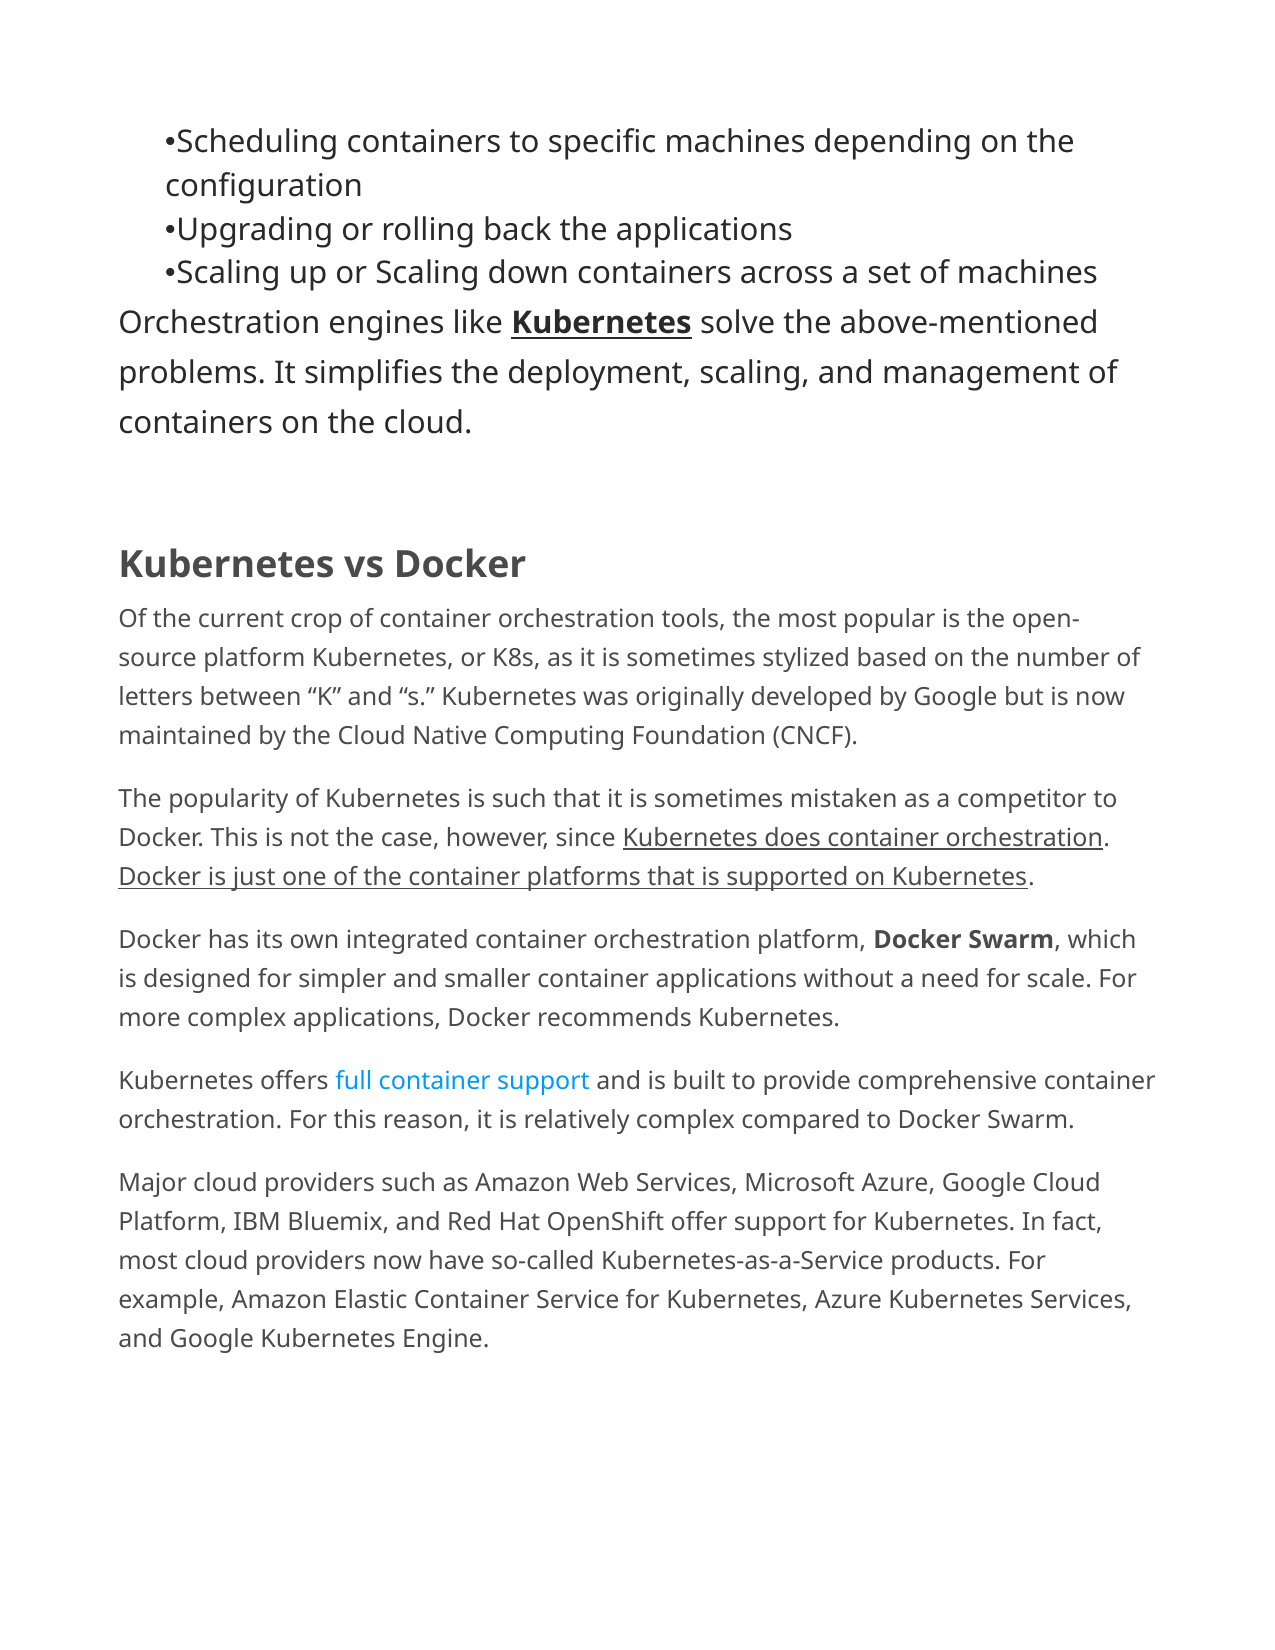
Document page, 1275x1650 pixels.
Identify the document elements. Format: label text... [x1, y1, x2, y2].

list Scheduling containers to specific machines depending on the configuration [165, 118, 1157, 206]
text Orchestration engines like Kubernetes solve the above-mentioned problems. It simplifies the deployment, scaling, and management of containers on the cloud. [118, 293, 1157, 443]
text Docker has its own integrated container orchestration platform, Docker Swarm, which is designed for simpler and smaller container applications without a need for scale. For more complex applications, Docker recommends Kubernetes. [118, 921, 1157, 1034]
text The popularity of Kubernetes is such that it is sometimes mistaken as a competitor to Docker. This is not the case, however, since Kubernetes does container orchestration. Docker is just one of the container platforms that is supported on Kubernetes. [118, 781, 1157, 893]
list Upgrading or rolling back the applications [165, 206, 1157, 249]
text Of the current crop of container orchestration tools, the most popular is the open-source platform Kubernetes, or K8s, as it is sometimes stylized based on the number of letters between “K” and “s.” Kubernetes was originally developed by Google but is now maintained by the Cloud Native Computing Foundation (CNCF). [118, 600, 1157, 752]
subtitle Kubernetes vs Docker [118, 537, 1157, 588]
text Major cloud providers such as Amazon Web Services, Microsoft Azure, Google Cloud Platform, IBM Bluemix, and Red Hat OpenShift offer support for Kubernetes. In fact, most cloud providers now have so-called Kubernetes-as-a-Service products. For example, Amazon Elastic Container Service for Kubernetes, Azure Kubernetes Services, and Google Kubernetes Engine. [118, 1164, 1157, 1355]
text Kubernetes offers full container support and is built to provide comprehensive container orchestration. For this reason, it is relatively complex compared to Docker Swarm. [118, 1062, 1157, 1136]
list Scaling up or Scaling down containers across a set of machines [165, 249, 1157, 293]
